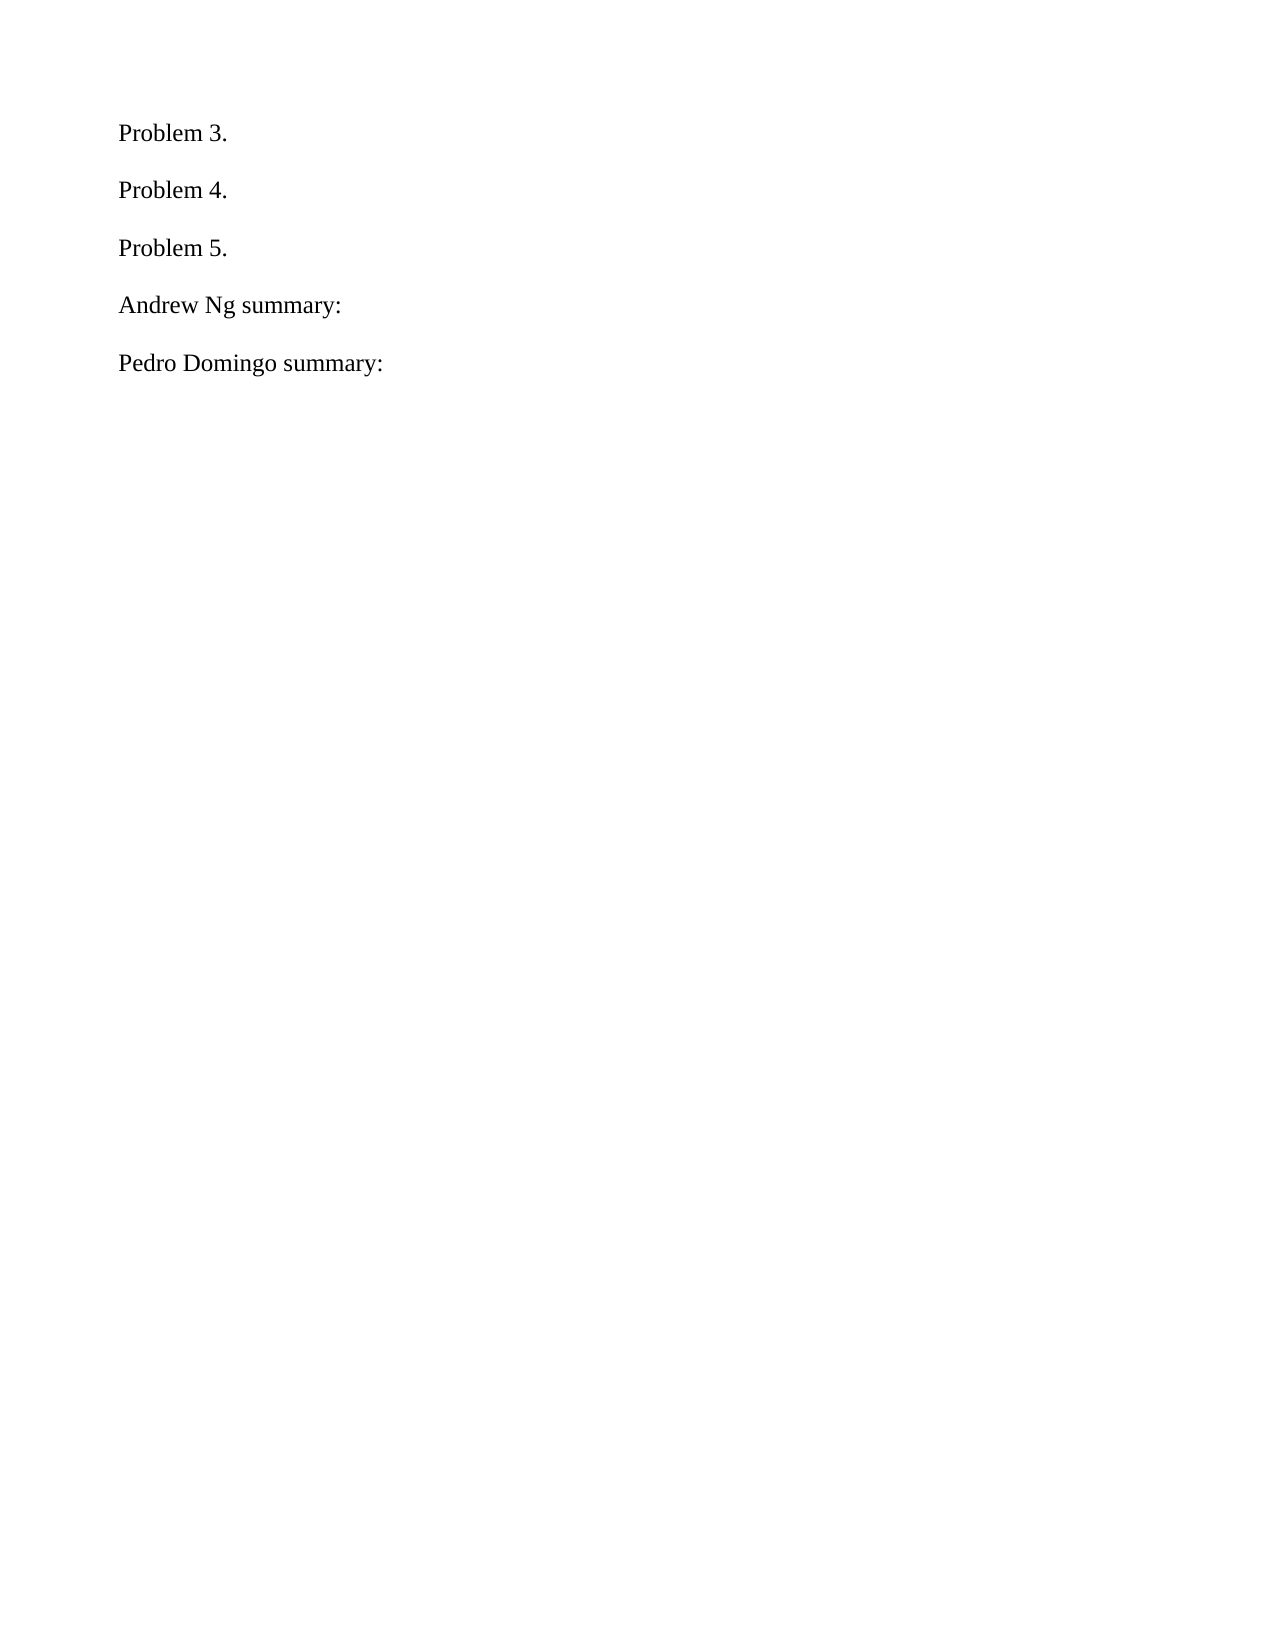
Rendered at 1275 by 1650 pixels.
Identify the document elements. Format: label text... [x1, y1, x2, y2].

text Andrew Ng summary: [118, 291, 1157, 319]
text Problem 3. [118, 118, 1157, 147]
text Problem 4. [118, 176, 1157, 204]
text Pedro Domingo summary: [118, 348, 1157, 377]
text Problem 5. [118, 233, 1157, 262]
